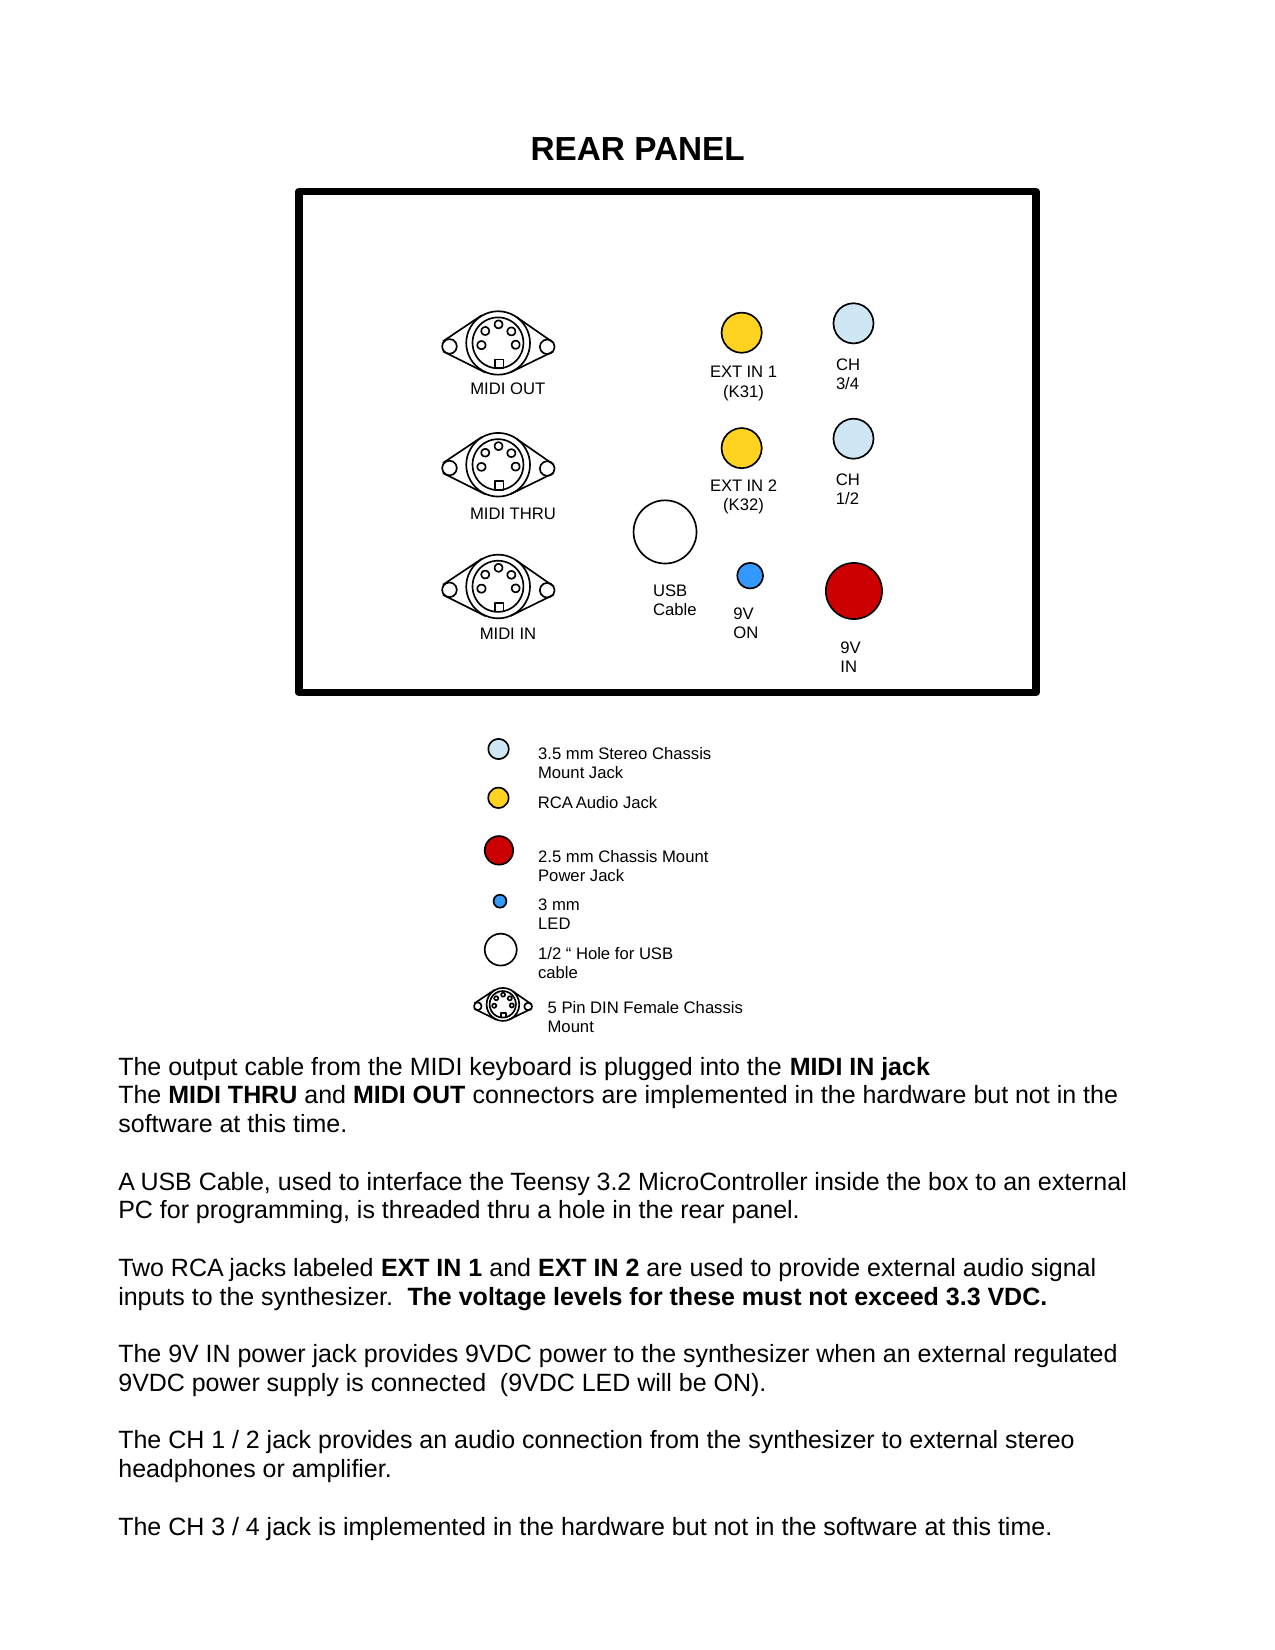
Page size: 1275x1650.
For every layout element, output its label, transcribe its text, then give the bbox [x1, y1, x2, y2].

text The CH 1 / 2 jack provides an audio connection from the synthesizer to external stereo headphones or amplifier. [118, 1426, 1157, 1483]
text A USB Cable, used to interface the Teensy 3.2 MicroController inside the box to an external PC for programming, is threaded thru a hole in the rear panel. [118, 1167, 1157, 1224]
text Two RCA jacks labeled EXT IN 1 and EXT IN 2 are used to provide external audio signal inputs to the synthesizer. The voltage levels for these must not exceed 3.3 VDC. [118, 1253, 1157, 1311]
text REAR PANEL [118, 129, 1157, 168]
text The output cable from the MIDI keyboard is plugged into the MIDI IN jack [118, 1052, 1157, 1081]
text The CH 3 / 4 jack is implemented in the hardware but not in the software at this time. [118, 1512, 1157, 1541]
text The 9V IN power jack provides 9VDC power to the synthesizer when an external regulated 9VDC power supply is connected (9VDC LED will be ON). [118, 1339, 1157, 1397]
text The MIDI THRU and MIDI OUT connectors are implemented in the hardware but not in the software at this time. [118, 1081, 1157, 1138]
